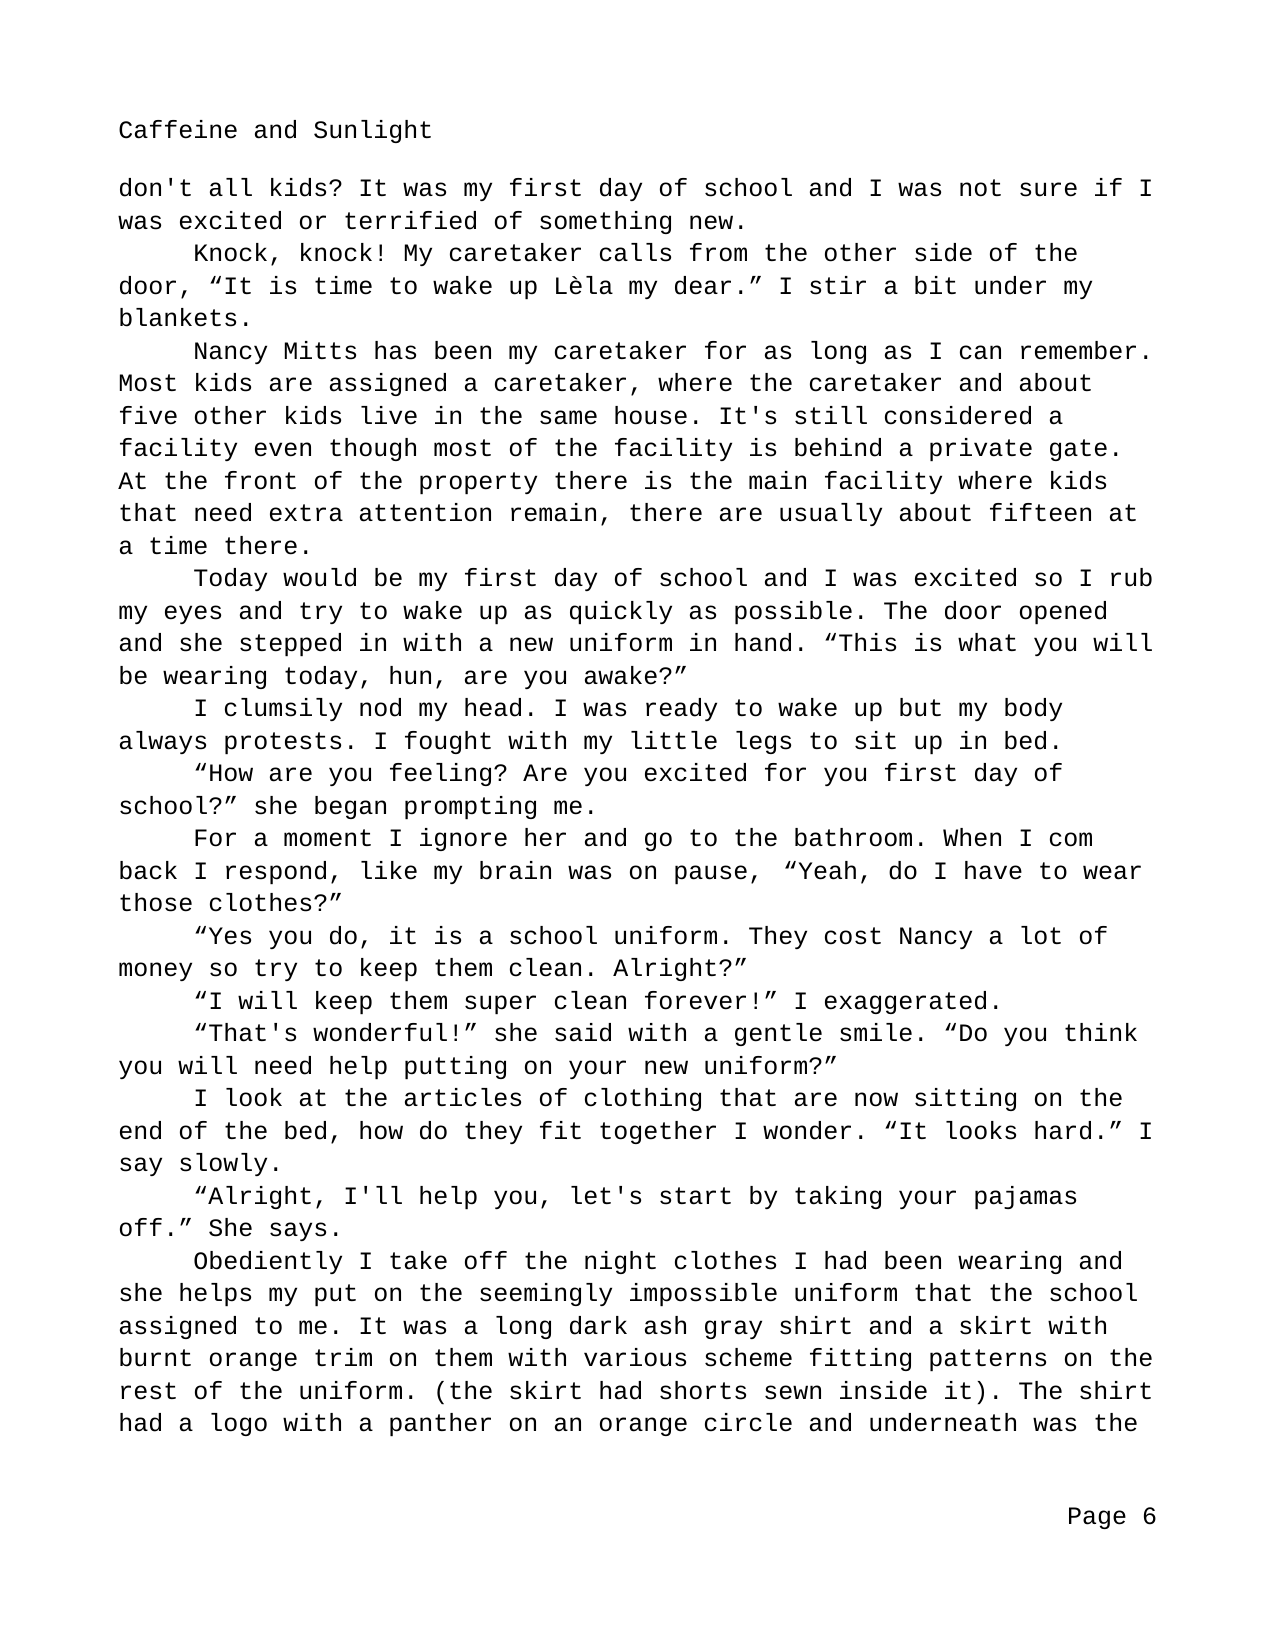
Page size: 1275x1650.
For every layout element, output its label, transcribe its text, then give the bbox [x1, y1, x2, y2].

text I clumsily nod my head. I was ready to wake up but my body always protests. I fought with my little legs to sit up in bed. [118, 696, 1157, 757]
text I look at the articles of clothing that are now sitting on the end of the bed, how do they fit together I wonder. “It looks hard.” I say slowly. [118, 1086, 1157, 1179]
text “That's wonderful!” she said with a gentle smile. “Do you think you will need help putting on your new uniform?” [118, 1021, 1157, 1082]
text “Alright, I'll help you, let's start by taking your pajamas off.” She says. [118, 1183, 1157, 1244]
text Knock, knock! My caretaker calls from the other side of the door, “It is time to wake up Lèla my dear.” I stir a bit under my blankets. [118, 241, 1157, 334]
text Today would be my first day of school and I was excited so I rub my eyes and try to wake up as quickly as possible. The door opened and she stepped in with a new uniform in hand. “This is what you will be wearing today, hun, are you awake?” [118, 566, 1157, 692]
text Nancy Mitts has been my caretaker for as long as I can remember. Most kids are assigned a caretaker, where the caretaker and about five other kids live in the same house. It's still considered a facility even though most of the facility is behind a private gate. At the front of the property there is the main facility where kids that need extra attention remain, there are usually about fifteen at a time there. [118, 338, 1157, 562]
text For a moment I ignore her and go to the bathroom. When I com back I respond, like my brain was on pause, “Yeah, do I have to wear those clothes?” [118, 826, 1157, 919]
text “How are you feeling? Are you excited for you first day of school?” she began prompting me. [118, 761, 1157, 822]
text Obediently I take off the night clothes I had been wearing and she helps my put on the seemingly impossible uniform that the school assigned to me. It was a long dark ash gray shirt and a skirt with burnt orange trim on them with various scheme fitting patterns on the rest of the uniform. (the skirt had shorts sewn inside it). The shirt had a logo with a panther on an orange circle and underneath was the [118, 1248, 1157, 1439]
text “I will keep them super clean forever!” I exaggerated. [118, 988, 1157, 1017]
text don't all kids? It was my first day of school and I was not sure if I was excited or terrified of something new. [118, 176, 1157, 237]
text “Yes you do, it is a school uniform. They cost Nancy a lot of money so try to keep them clean. Alright?” [118, 923, 1157, 984]
